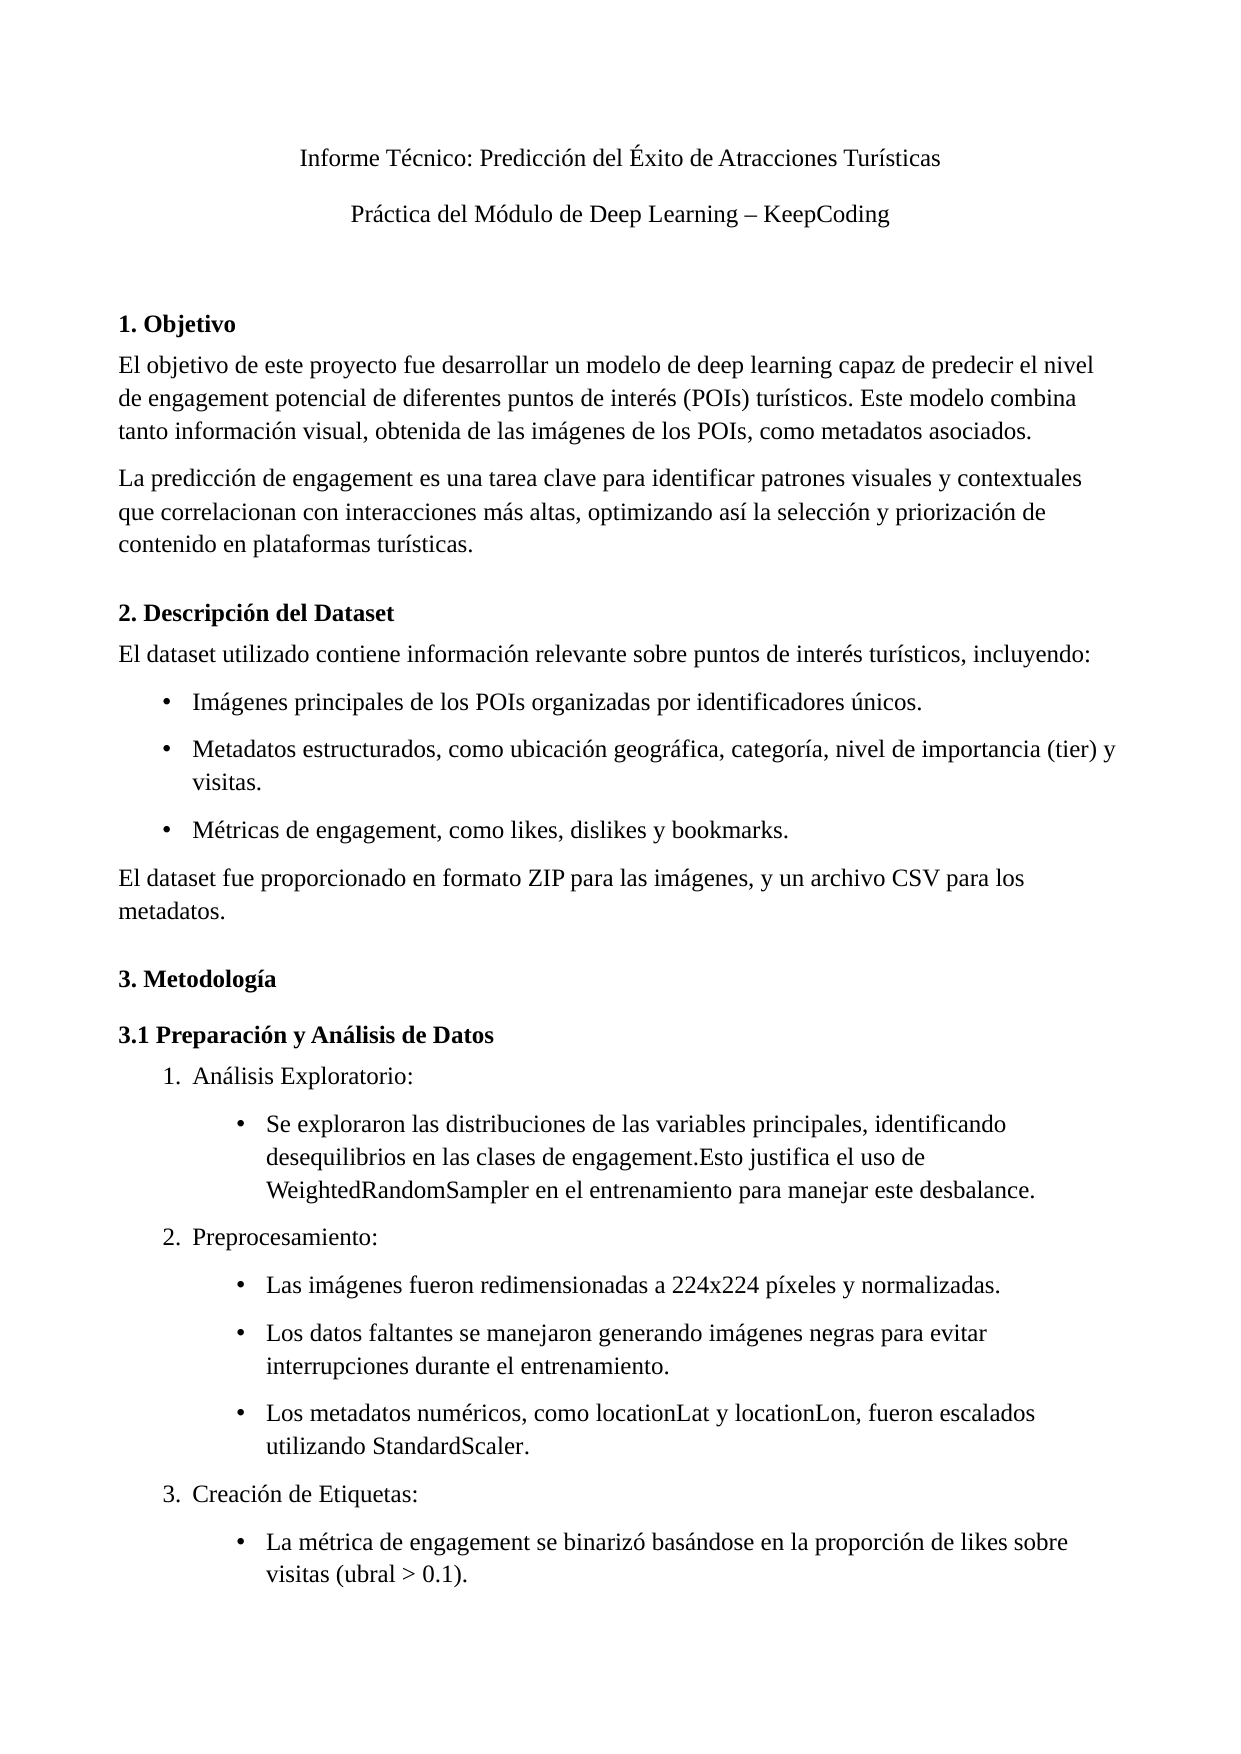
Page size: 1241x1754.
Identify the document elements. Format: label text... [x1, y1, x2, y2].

list Metadatos estructurados, como ubicación geográfica, categoría, nivel de importancia (tier) y visitas. [162, 734, 1122, 796]
list Preprocesamiento: [162, 1222, 1122, 1251]
list Los metadatos numéricos, como locationLat y locationLon, fueron escalados utilizando StandardScaler. [236, 1398, 1122, 1460]
list Métricas de engagement, como likes, dislikes y bookmarks. [162, 815, 1122, 844]
list Se exploraron las distribuciones de las variables principales, identificando desequilibrios en las clases de engagement.Esto justifica el uso de WeightedRandomSampler en el entrenamiento para manejar este desbalance. [236, 1109, 1122, 1204]
subtitle 3. Metodología [118, 964, 1122, 993]
subtitle 2. Descripción del Dataset [118, 598, 1122, 627]
text El dataset fue proporcionado en formato ZIP para las imágenes, y un archivo CSV para los metadatos. [118, 863, 1122, 924]
list Creación de Etiquetas: [162, 1479, 1122, 1508]
text El objetivo de este proyecto fue desarrollar un modelo de deep learning capaz de predecir el nivel de engagement potencial de diferentes puntos de interés (POIs) turísticos. Este modelo combina tanto información visual, obtenida de las imágenes de los POIs, como metadatos asociados. [118, 350, 1122, 445]
list La métrica de engagement se binarizó basándose en la proporción de likes sobre visitas (ubral > 0.1). [236, 1527, 1122, 1588]
text La predicción de engagement es una tarea clave para identificar patrones visuales y contextuales que correlacionan con interacciones más altas, optimizando así la selección y priorización de contenido en plataformas turísticas. [118, 463, 1122, 558]
subtitle Práctica del Módulo de Deep Learning – KeepCoding [118, 199, 1122, 228]
list Imágenes principales de los POIs organizadas por identificadores únicos. [162, 687, 1122, 716]
subtitle 3.1 Preparación y Análisis de Datos [118, 1020, 1122, 1049]
list Las imágenes fueron redimensionadas a 224x224 píxeles y normalizadas. [236, 1270, 1122, 1299]
list Análisis Exploratorio: [162, 1061, 1122, 1090]
text El dataset utilizado contiene información relevante sobre puntos de interés turísticos, incluyendo: [118, 639, 1122, 668]
subtitle Informe Técnico: Predicción del Éxito de Atracciones Turísticas [118, 143, 1122, 172]
list Los datos faltantes se manejaron generando imágenes negras para evitar interrupciones durante el entrenamiento. [236, 1318, 1122, 1379]
subtitle 1. Objetivo [118, 309, 1122, 337]
